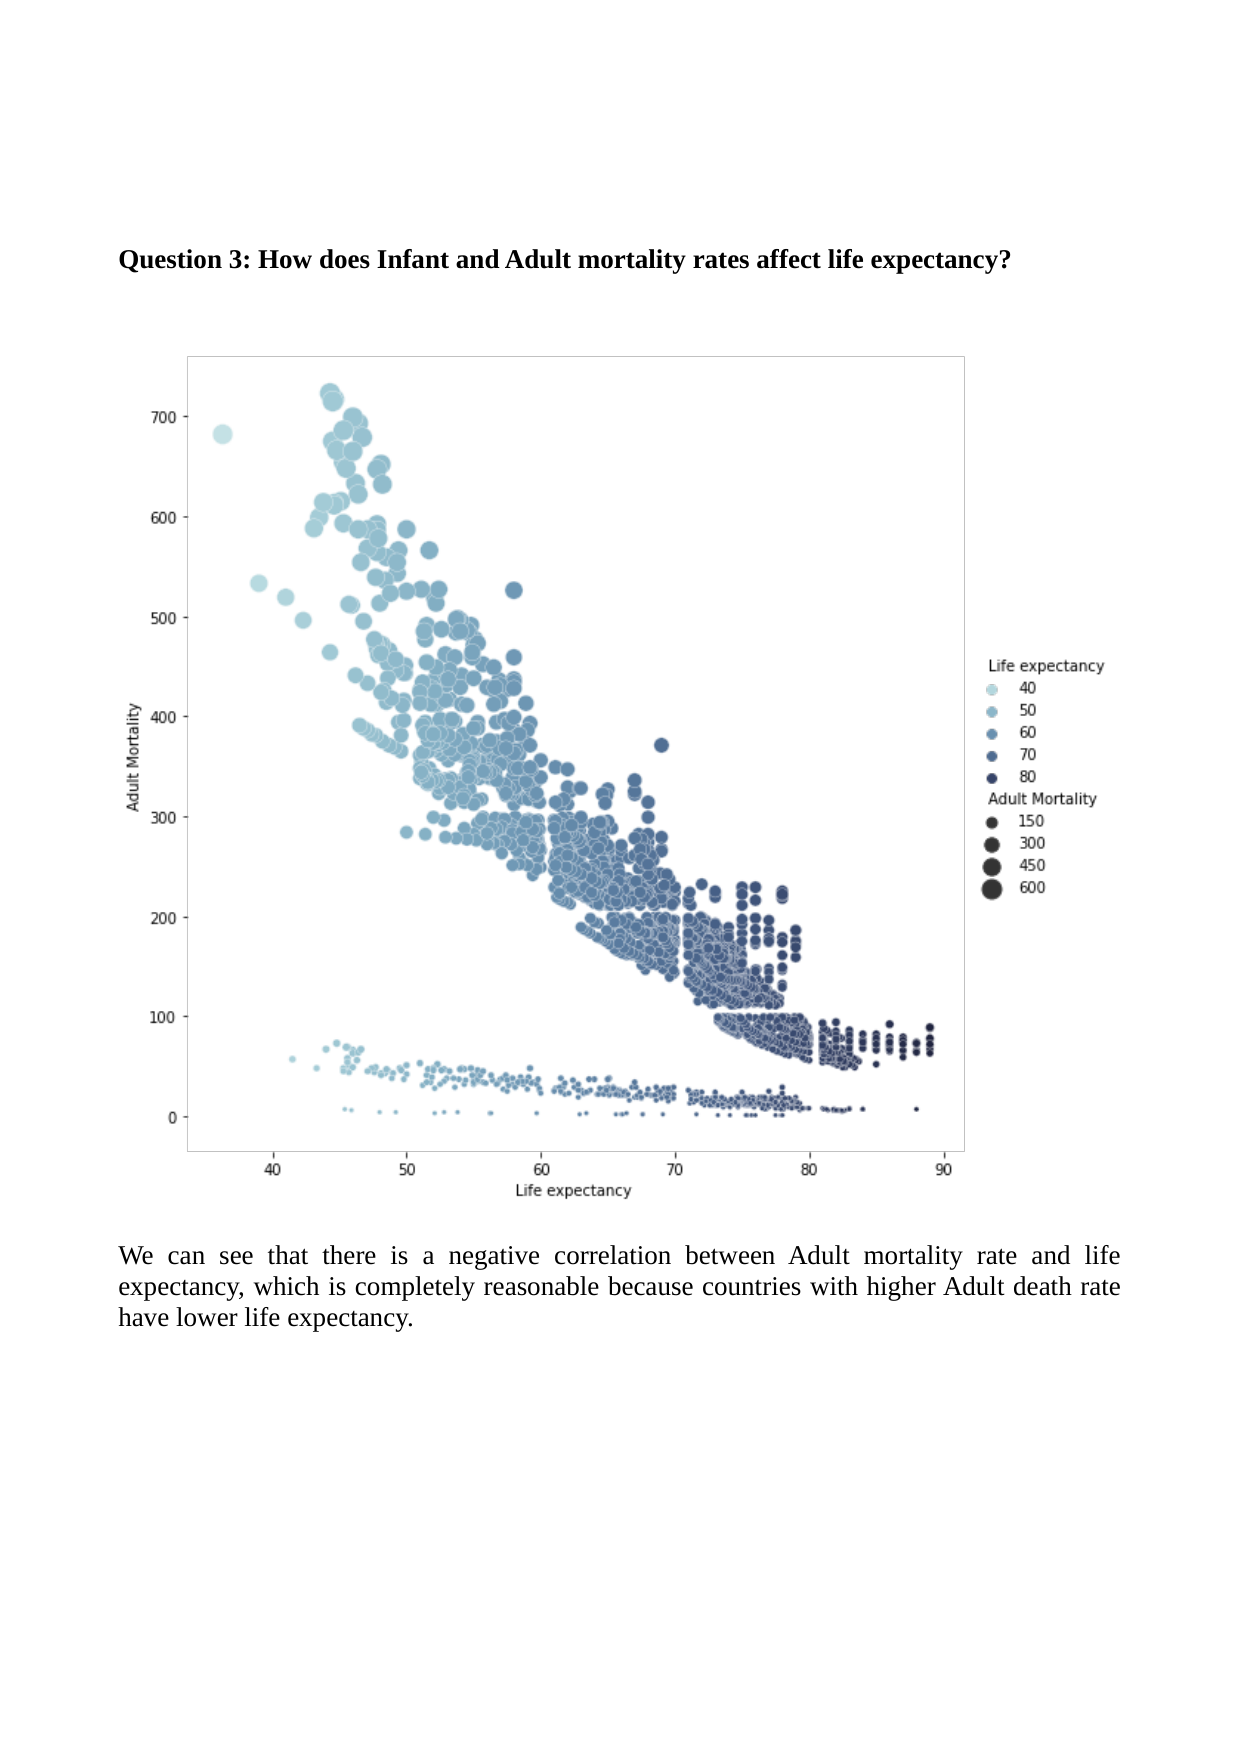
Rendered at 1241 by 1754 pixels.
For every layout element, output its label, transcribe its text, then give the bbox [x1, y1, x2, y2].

picture [118, 348, 1123, 1208]
text We can see that there is a negative correlation between Adult mortality rate and life expectancy, which is completely reasonable because countries with higher Adult death rate have lower life expectancy. [118, 1239, 1122, 1332]
text Question 3: How does Infant and Adult mortality rates affect life expectancy? [118, 243, 1122, 274]
